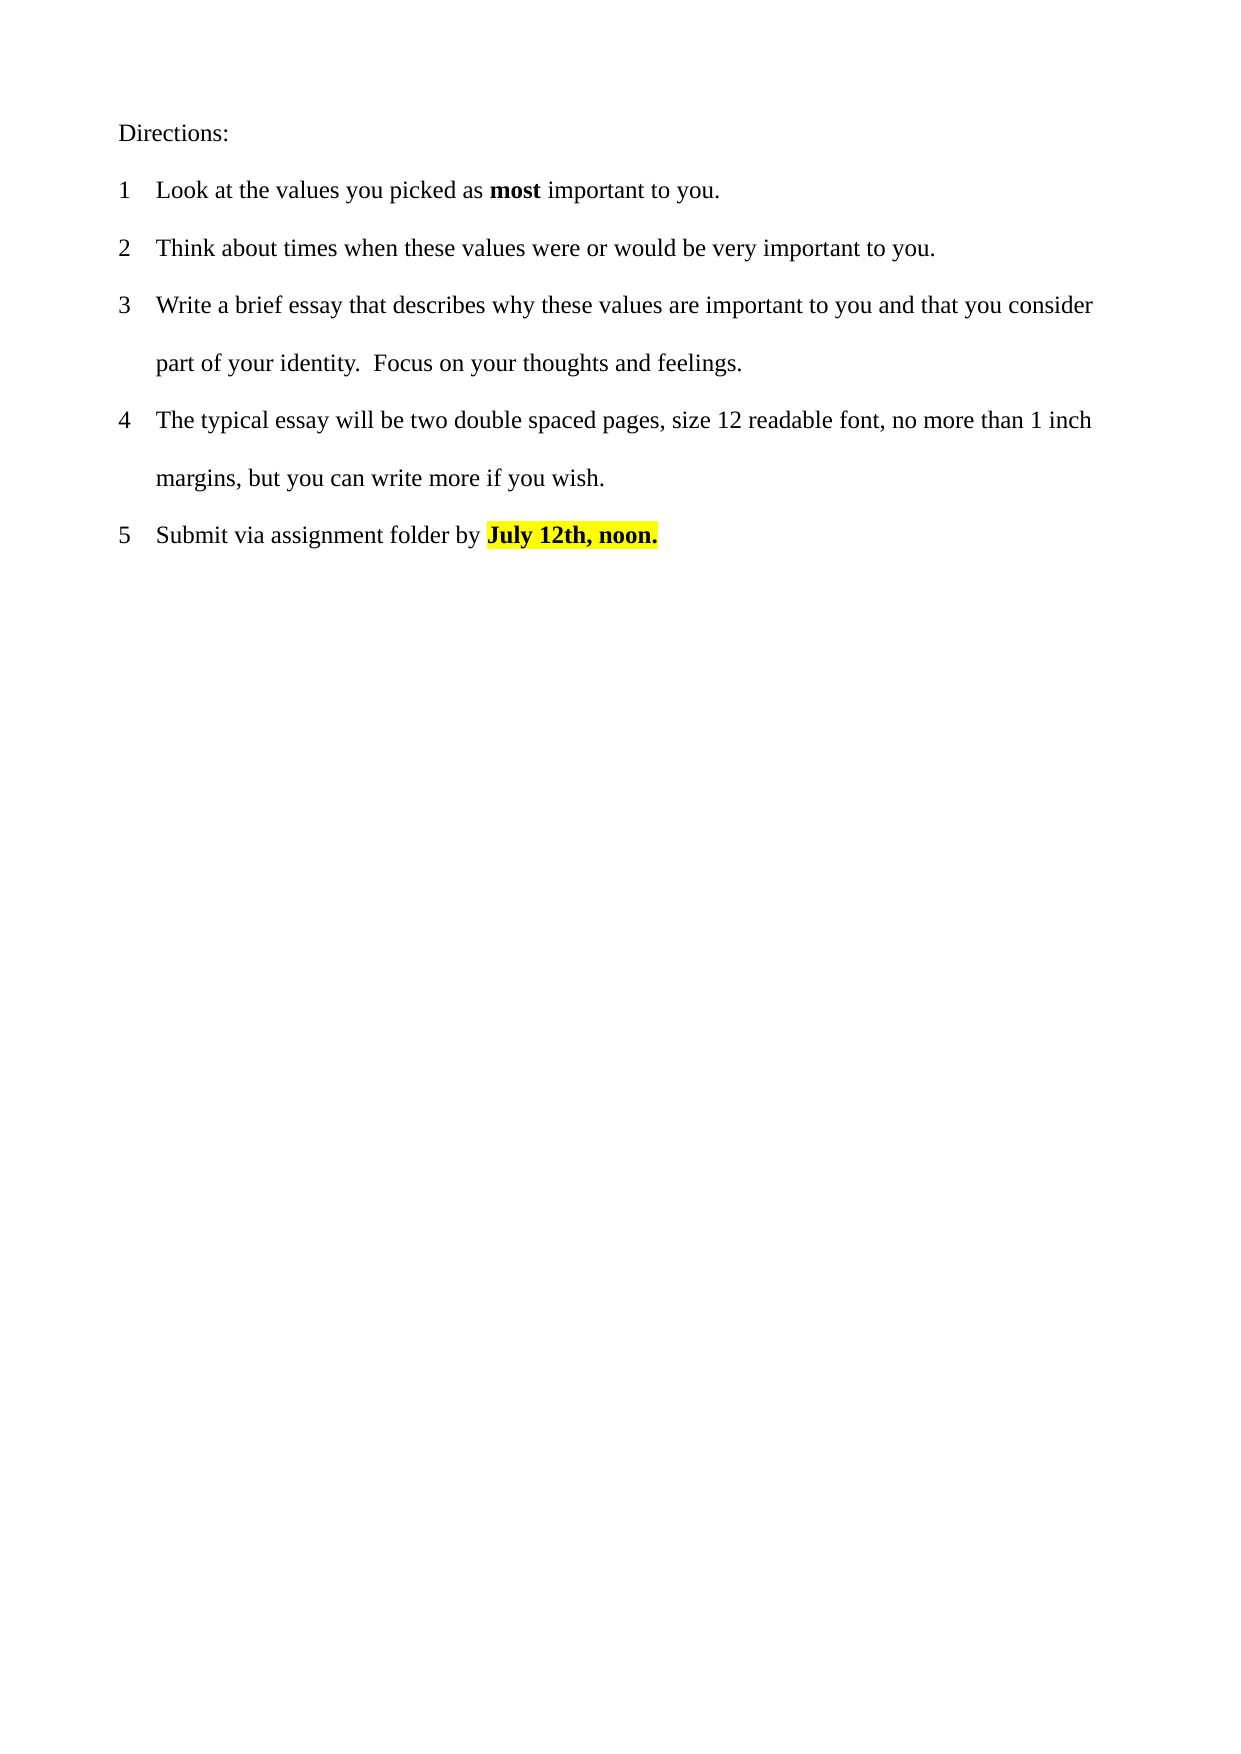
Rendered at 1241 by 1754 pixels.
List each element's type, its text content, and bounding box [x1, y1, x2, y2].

list Submit via assignment folder by July 12th, noon. [118, 521, 1122, 549]
list The typical essay will be two double spaced pages, size 12 readable font, no more than 1 inch margins, but you can write more if you wish. [118, 406, 1122, 492]
text Directions: [118, 118, 1122, 147]
list Think about times when these values were or would be very important to you. [118, 233, 1122, 262]
list Write a brief essay that describes why these values are important to you and that you consider part of your identity. Focus on your thoughts and feelings. [118, 291, 1122, 377]
list Look at the values you picked as most important to you. [118, 176, 1122, 204]
